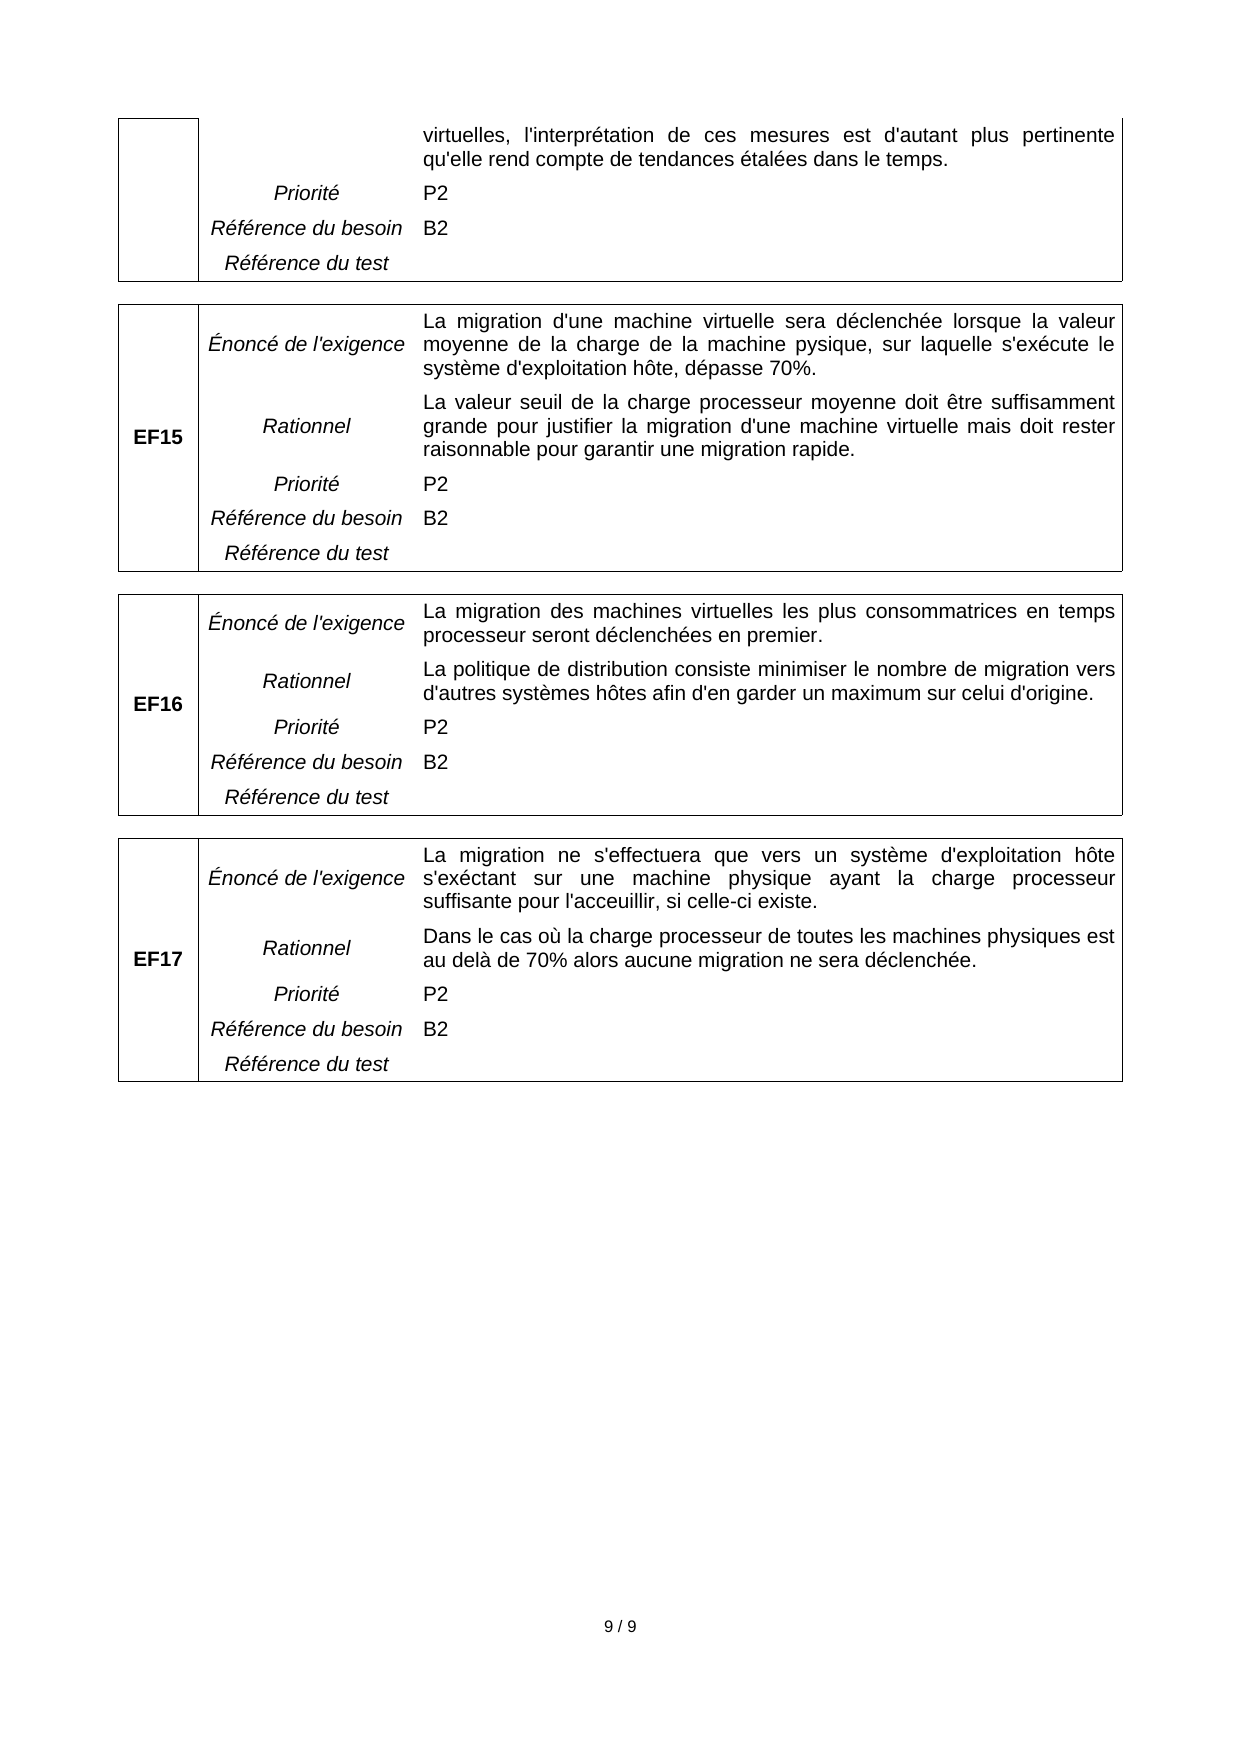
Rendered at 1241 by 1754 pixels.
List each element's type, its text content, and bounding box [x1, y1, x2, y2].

table_cell Référence du test [199, 536, 417, 571]
table_cell [199, 118, 417, 176]
table_cell Priorité [199, 466, 417, 501]
table_header Énoncé de l'exigence [199, 839, 417, 919]
table_cell La valeur seuil de la charge processeur moyenne doit être suffisamment grande pour justifier la migration d'une machine virtuelle mais doit rester raisonnable pour garantir une migration rapide. [417, 385, 1122, 466]
table_cell Rationnel [199, 652, 417, 710]
table_cell P2 [417, 710, 1122, 745]
table_cell virtuelles, l'interprétation de ces mesures est d'autant plus pertinente qu'elle rend compte de tendances étalées dans le temps. [417, 118, 1122, 176]
table_header La migration des machines virtuelles les plus consommatrices en temps processeur seront déclenchées en premier. [417, 595, 1122, 652]
table_cell [417, 536, 1122, 571]
table_cell Rationnel [199, 919, 417, 977]
table_cell B2 [417, 501, 1122, 536]
table_header Énoncé de l'exigence [199, 305, 417, 385]
table_cell Rationnel [199, 385, 417, 466]
table_cell Priorité [199, 977, 417, 1012]
table_cell P2 [417, 176, 1122, 211]
table_cell B2 [417, 1012, 1122, 1047]
table_cell Référence du besoin [199, 1012, 417, 1047]
table_cell Priorité [199, 176, 417, 211]
table_header EF17 [119, 839, 198, 1081]
table_cell Priorité [199, 710, 417, 745]
table_header [119, 119, 198, 281]
table_header Énoncé de l'exigence [199, 595, 417, 652]
table_cell P2 [417, 977, 1122, 1012]
table_cell Dans le cas où la charge processeur de toutes les machines physiques est au delà de 70% alors aucune migration ne sera déclenchée. [417, 919, 1122, 977]
table_header EF15 [119, 305, 198, 571]
table_header EF16 [119, 595, 198, 814]
table_cell B2 [417, 211, 1122, 246]
table_cell La politique de distribution consiste minimiser le nombre de migration vers d'autres systèmes hôtes afin d'en garder un maximum sur celui d'origine. [417, 652, 1122, 710]
table_header La migration ne s'effectuera que vers un système d'exploitation hôte s'exéctant sur une machine physique ayant la charge processeur suffisante pour l'acceuillir, si celle-ci existe. [417, 839, 1122, 919]
table_cell [417, 1047, 1122, 1081]
table_cell Référence du test [199, 246, 417, 281]
table_cell Référence du besoin [199, 501, 417, 536]
table_cell [417, 246, 1122, 281]
table_cell P2 [417, 466, 1122, 501]
table_cell Référence du besoin [199, 745, 417, 780]
table_cell Référence du besoin [199, 211, 417, 246]
table_cell Référence du test [199, 1047, 417, 1081]
table_cell B2 [417, 745, 1122, 780]
table_cell [417, 780, 1122, 814]
table_cell Référence du test [199, 780, 417, 814]
table_header La migration d'une machine virtuelle sera déclenchée lorsque la valeur moyenne de la charge de la machine pysique, sur laquelle s'exécute le système d'exploitation hôte, dépasse 70%. [417, 305, 1122, 385]
